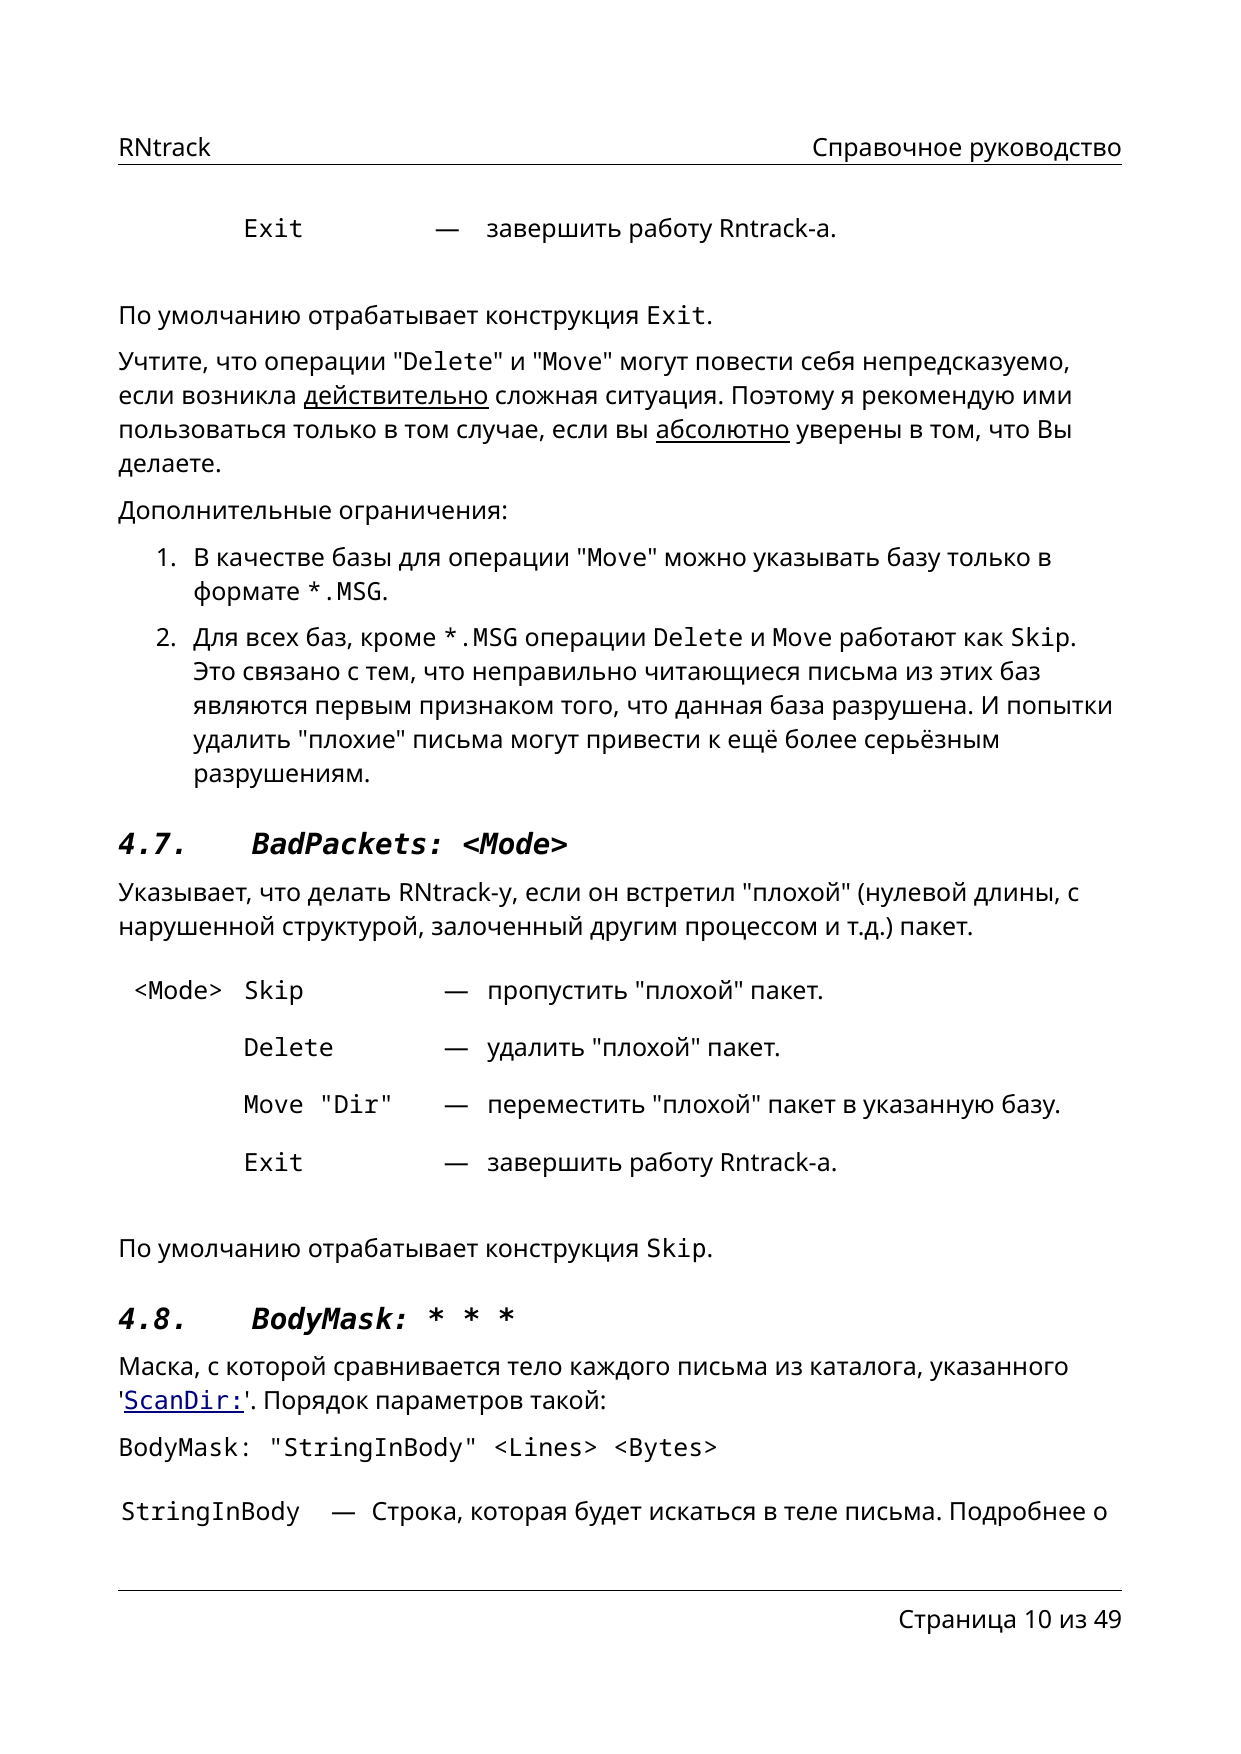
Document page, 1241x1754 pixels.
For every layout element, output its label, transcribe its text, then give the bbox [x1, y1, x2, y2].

table_header — [431, 955, 481, 1012]
table_cell завершить работу Rntrack-а. [481, 1127, 1122, 1184]
list Для всех баз, кроме *.MSG операции Delete и Move работают как Skip. Это связано с тем, что неправильно читающиеся письма из этих баз являются первым признаком того, что данная база разрушена. И попытки удалить "плохие" письма могут привести к ещё более серьёзным разрушениям. [156, 620, 1122, 790]
table_cell — [431, 1012, 481, 1069]
table_cell [120, 194, 237, 251]
table_cell Exit [238, 1127, 431, 1184]
table_header StringInBody [118, 1476, 325, 1533]
table_cell переместить "плохой" пакет в указанную базу. [481, 1069, 1122, 1127]
text Маска, с которой сравнивается тело каждого письма из каталога, указанного 'ScanDir:'. Порядок параметров такой: [118, 1348, 1122, 1417]
table_header Skip [238, 955, 431, 1012]
text Указывает, что делать RNtrack-у, если он встретил "плохой" (нулевой длины, с нарушенной структурой, залоченный другим процессом и т.д.) пакет. [118, 874, 1122, 942]
table_cell [118, 1012, 238, 1069]
table_cell [118, 1127, 238, 1184]
table_cell удалить "плохой" пакет. [481, 1012, 1122, 1069]
subtitle BodyMask: * * * [118, 1302, 1122, 1336]
text По умолчанию отрабатывает конструкция Exit. [118, 297, 1122, 331]
table_cell — [431, 1127, 481, 1184]
table_header Строка, которая будет искаться в теле письма. Подробнее о [366, 1476, 1122, 1533]
list В качестве базы для операции "Move" можно указывать базу только в формате *.MSG. [156, 539, 1122, 607]
table_cell [118, 1069, 238, 1127]
text По умолчанию отрабатывает конструкция Skip. [118, 1231, 1122, 1264]
table_cell завершить работу Rntrack-а. [481, 194, 1122, 251]
text Учтите, что операции "Delete" и "Move" могут повести себя непредсказуемо, если возникла действительно сложная ситуация. Поэтому я рекомендую ими пользоваться только в том случае, если вы абсолютно уверены в том, что Вы делаете. [118, 344, 1122, 480]
table_cell Delete [238, 1012, 431, 1069]
table_header пропустить "плохой" пакет. [481, 955, 1122, 1012]
table_cell — [414, 194, 481, 251]
table_cell Move "Dir" [238, 1069, 431, 1127]
text Дополнительные ограничения: [118, 493, 1122, 527]
table_header <Mode> [118, 955, 238, 1012]
text BodyMask: "StringInBody" <Lines> <Bytes> [118, 1429, 1122, 1463]
table_cell — [431, 1069, 481, 1127]
table_cell Exit [238, 194, 413, 251]
table_header — [325, 1476, 366, 1533]
subtitle BadPackets: <Mode> [118, 828, 1122, 862]
